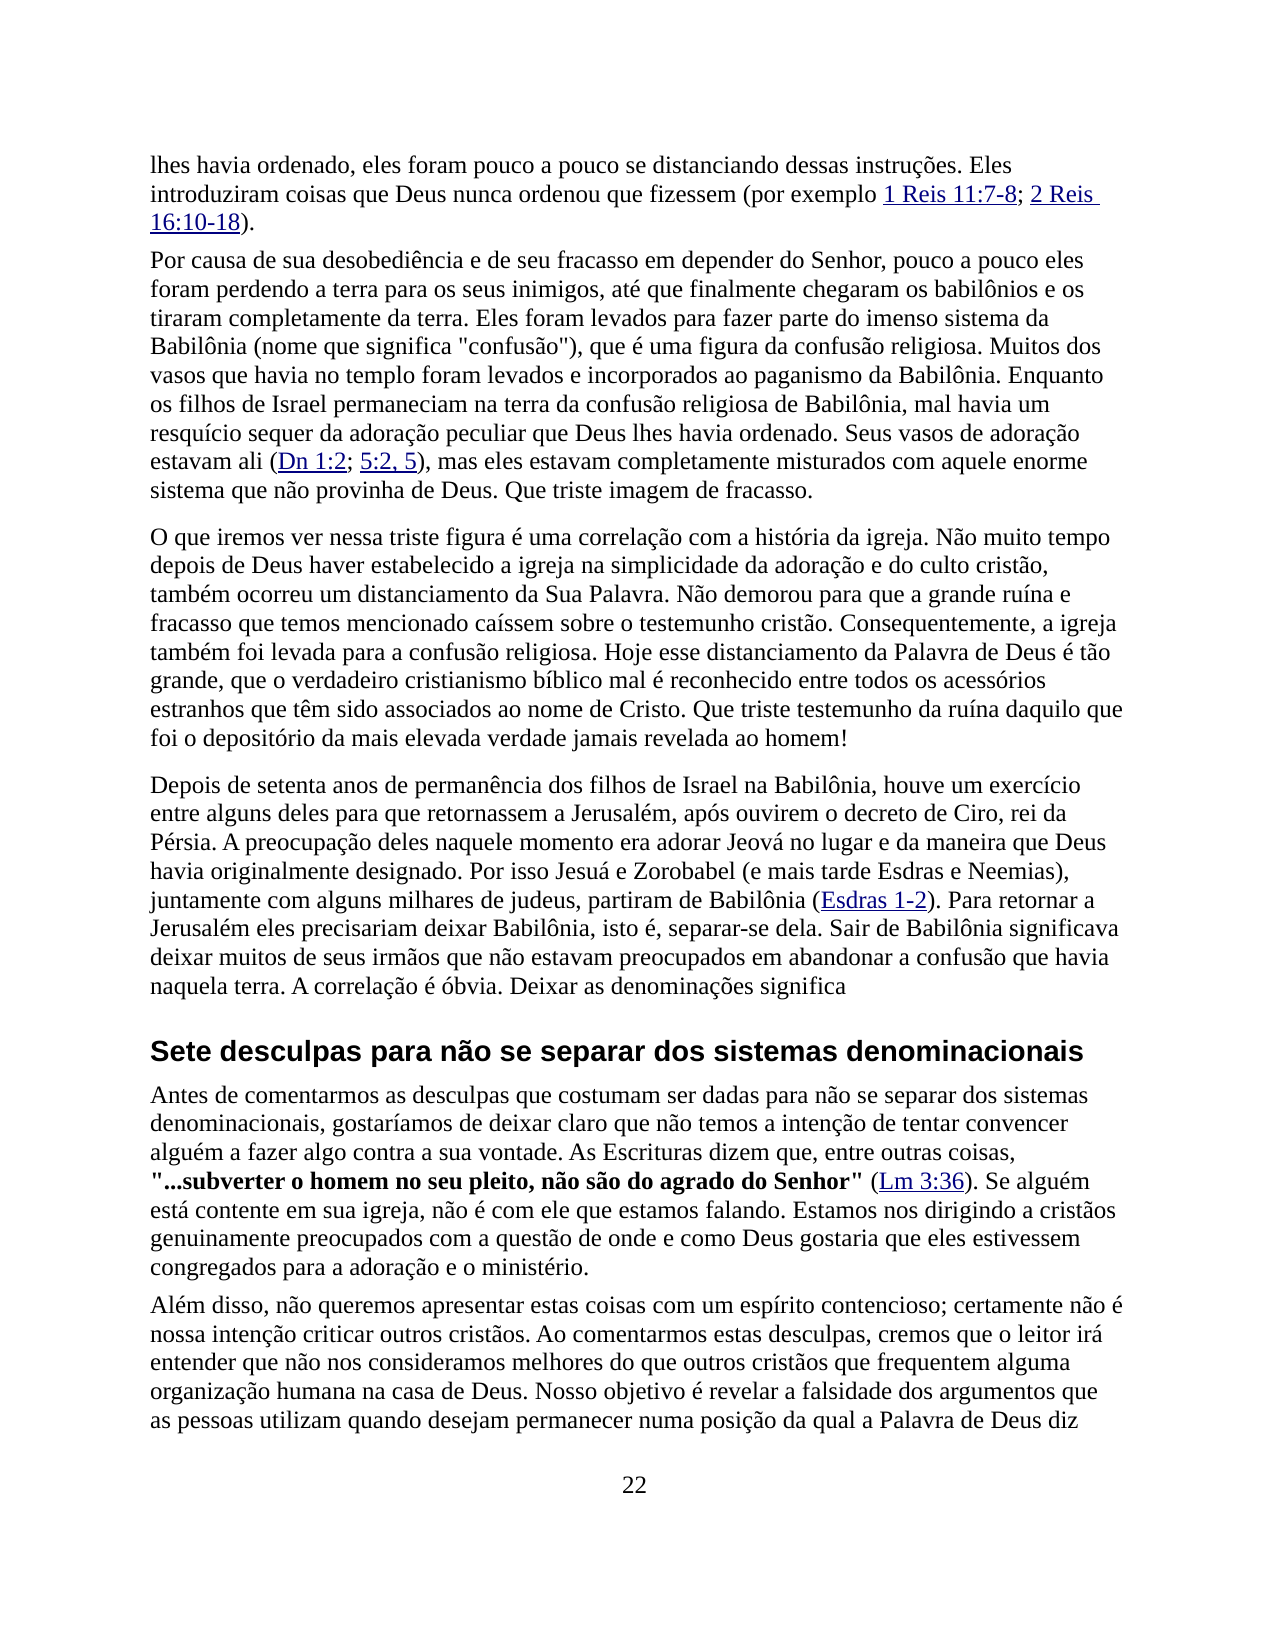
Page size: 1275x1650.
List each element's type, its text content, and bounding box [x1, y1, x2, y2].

text Depois de setenta anos de permanência dos filhos de Israel na Babilônia, houve um exercício entre alguns deles para que retornassem a Jerusalém, após ouvirem o decreto de Ciro, rei da Pérsia. A preocupação deles naquele momento era adorar Jeová no lugar e da maneira que Deus havia originalmente designado. Por isso Jesuá e Zorobabel (e mais tarde Esdras e Neemias), juntamente com alguns milhares de judeus, partiram de Babilônia (Esdras 1-2). Para retornar a Jerusalém eles precisariam deixar Babilônia, isto é, separar-se dela. Sair de Babilônia significava deixar muitos de seus irmãos que não estavam preocupados em abandonar a confusão que havia naquela terra. A correlação é óbvia. Deixar as denominações significa [150, 770, 1125, 1000]
subtitle Sete desculpas para não se separar dos sistemas denominacionais [150, 1034, 1125, 1067]
text Por causa de sua desobediência e de seu fracasso em depender do Senhor, pouco a pouco eles foram perdendo a terra para os seus inimigos, até que finalmente chegaram os babilônios e os tiraram completamente da terra. Eles foram levados para fazer parte do imenso sistema da Babilônia (nome que significa "confusão"), que é uma figura da confusão religiosa. Muitos dos vasos que havia no templo foram levados e incorporados ao paganismo da Babilônia. Enquanto os filhos de Israel permaneciam na terra da confusão religiosa de Babilônia, mal havia um resquício sequer da adoração peculiar que Deus lhes havia ordenado. Seus vasos de adoração estavam ali (Dn 1:2; 5:2, 5), mas eles estavam completamente misturados com aquele enorme sistema que não provinha de Deus. Que triste imagem de fracasso. [150, 245, 1125, 504]
text O que iremos ver nessa triste figura é uma correlação com a história da igreja. Não muito tempo depois de Deus haver estabelecido a igreja na simplicidade da adoração e do culto cristão, também ocorreu um distanciamento da Sua Palavra. Não demorou para que a grande ruína e fracasso que temos mencionado caíssem sobre o testemunho cristão. Consequentemente, a igreja também foi levada para a confusão religiosa. Hoje esse distanciamento da Palavra de Deus é tão grande, que o verdadeiro cristianismo bíblico mal é reconhecido entre todos os acessórios estranhos que têm sido associados ao nome de Cristo. Que triste testemunho da ruína daquilo que foi o depositório da mais elevada verdade jamais revelada ao homem! [150, 522, 1125, 752]
text Além disso, não queremos apresentar estas coisas com um espírito contencioso; certamente não é nossa intenção criticar outros cristãos. Ao comentarmos estas desculpas, cremos que o leitor irá entender que não nos consideramos melhores do que outros cristãos que frequentem alguma organização humana na casa de Deus. Nosso objetivo é revelar a falsidade dos argumentos que as pessoas utilizam quando desejam permanecer numa posição da qual a Palavra de Deus diz [150, 1290, 1125, 1434]
text Antes de comentarmos as desculpas que costumam ser dadas para não se separar dos sistemas denominacionais, gostaríamos de deixar claro que não temos a intenção de tentar convencer alguém a fazer algo contra a sua vontade. As Escrituras dizem que, entre outras coisas, "...subverter o homem no seu pleito, não são do agrado do Senhor" (Lm 3:36). Se alguém está contente em sua igreja, não é com ele que estamos falando. Estamos nos dirigindo a cristãos genuinamente preocupados com a questão de onde e como Deus gostaria que eles estivessem congregados para a adoração e o ministério. [150, 1080, 1125, 1281]
text lhes havia ordenado, eles foram pouco a pouco se distanciando dessas instruções. Eles introduziram coisas que Deus nunca ordenou que fizessem (por exemplo 1 Reis 11:7-8; 2 Reis 16:10-18). [150, 150, 1125, 236]
